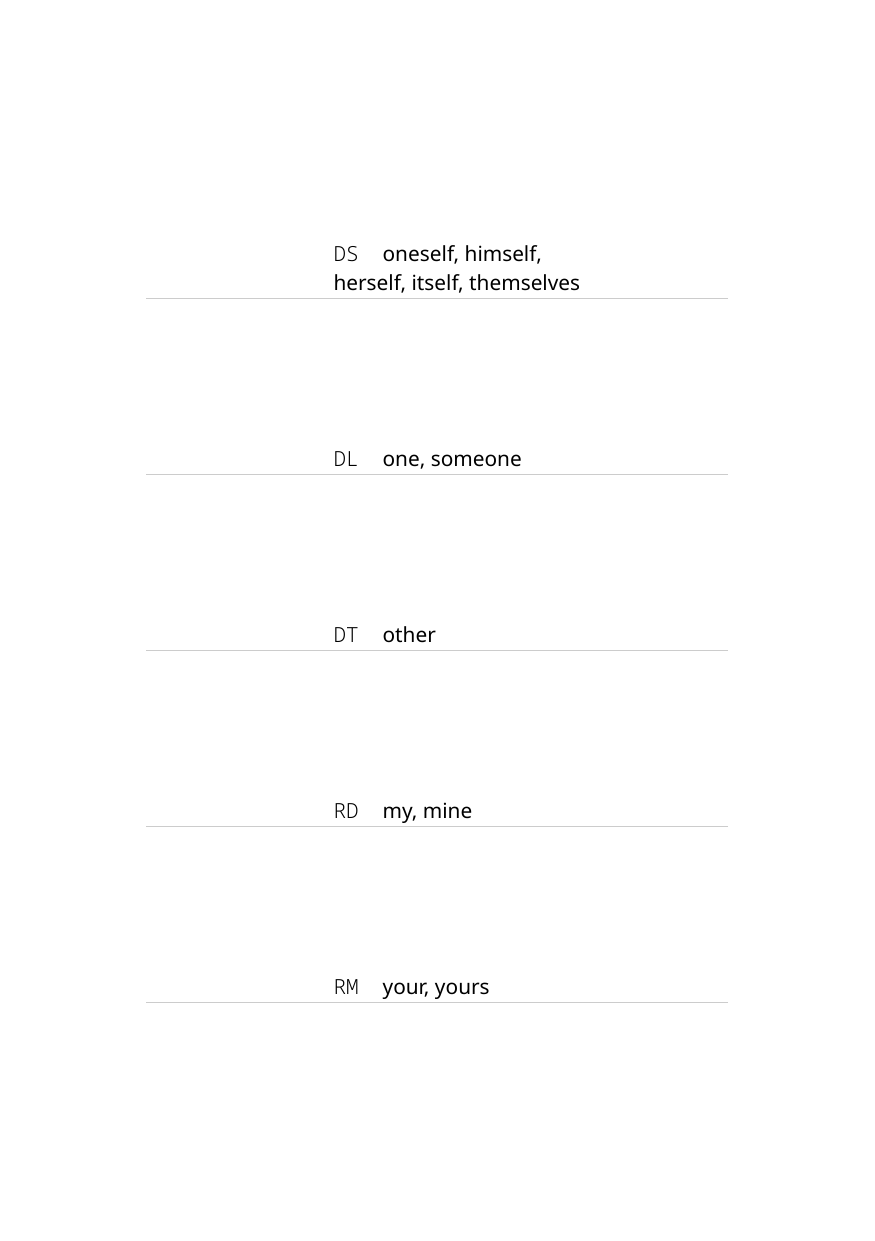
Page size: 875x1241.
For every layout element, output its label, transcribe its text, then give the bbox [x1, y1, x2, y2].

text RM your, yours [146, 827, 728, 1002]
text DS oneself, himself, herself, itself, themselves [146, 94, 728, 298]
text DT other [146, 475, 728, 650]
text DL one, someone [146, 299, 728, 474]
text RD my, mine [146, 651, 728, 826]
